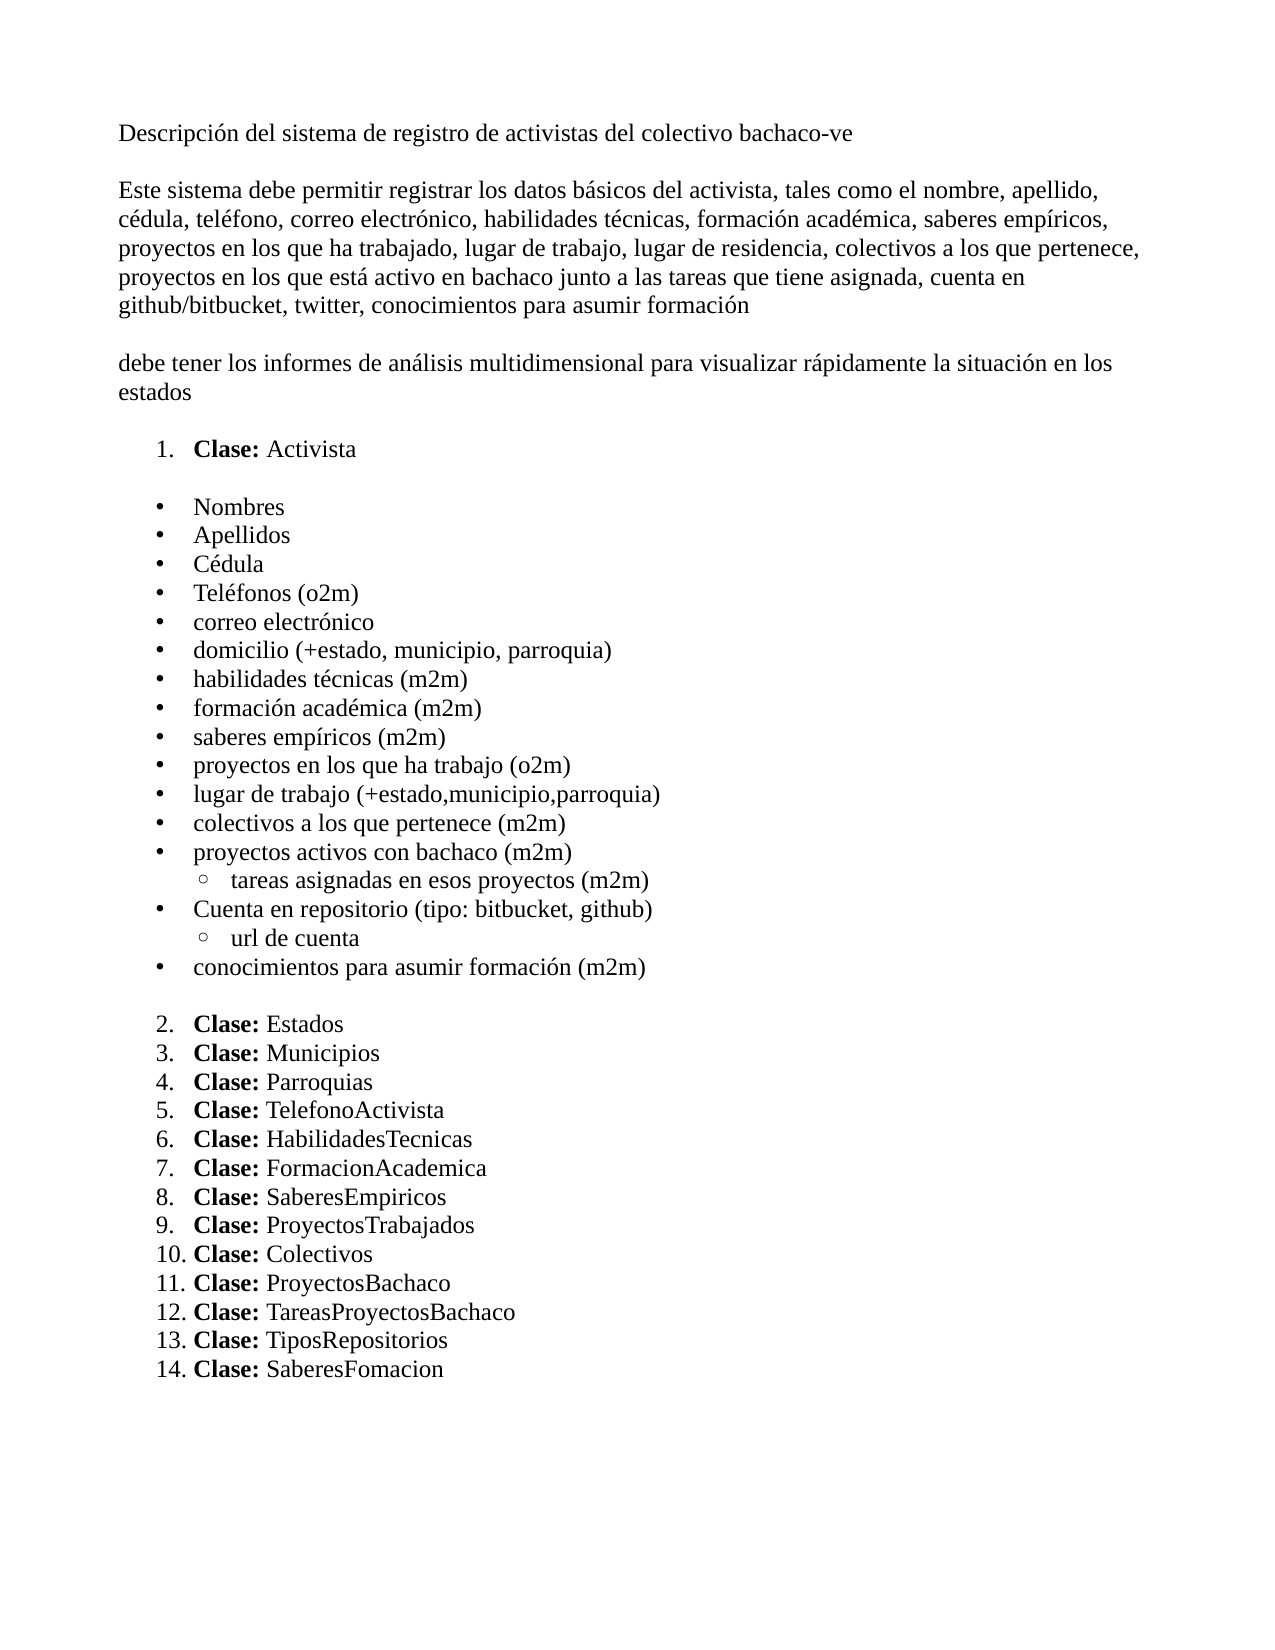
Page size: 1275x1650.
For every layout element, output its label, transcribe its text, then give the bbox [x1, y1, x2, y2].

list Clase: TelefonoActivista [156, 1096, 1157, 1124]
list Clase: SaberesEmpiricos [156, 1182, 1157, 1211]
list formación académica (m2m) [156, 693, 1157, 722]
list Cuenta en repositorio (tipo: bitbucket, github) [156, 894, 1157, 923]
list proyectos en los que ha trabajo (o2m) [156, 751, 1157, 779]
list Clase: Parroquias [156, 1067, 1157, 1096]
list domicilio (+estado, municipio, parroquia) [156, 636, 1157, 664]
list Teléfonos (o2m) [156, 578, 1157, 607]
list Clase: ProyectosBachaco [156, 1268, 1157, 1297]
list Clase: TareasProyectosBachaco [156, 1297, 1157, 1326]
list Clase: ProyectosTrabajados [156, 1211, 1157, 1239]
list Clase: Activista [156, 434, 1157, 463]
list correo electrónico [156, 607, 1157, 636]
list Clase: SaberesFomacion [156, 1354, 1157, 1383]
list Apellidos [156, 521, 1157, 549]
list proyectos activos con bachaco (m2m) [156, 837, 1157, 866]
text Este sistema debe permitir registrar los datos básicos del activista, tales como el nombre, apellido, cédula, teléfono, correo electrónico, habilidades técnicas, formación académica, saberes empíricos, proyectos en los que ha trabajado, lugar de trabajo, lugar de residencia, colectivos a los que pertenece, proyectos en los que está activo en bachaco junto a las tareas que tiene asignada, cuenta en github/bitbucket, twitter, conocimientos para asumir formación [118, 176, 1157, 319]
text debe tener los informes de análisis multidimensional para visualizar rápidamente la situación en los estados [118, 348, 1157, 406]
list Clase: Colectivos [156, 1239, 1157, 1268]
list url de cuenta [193, 923, 1157, 952]
list Cédula [156, 549, 1157, 578]
list saberes empíricos (m2m) [156, 722, 1157, 751]
list tareas asignadas en esos proyectos (m2m) [193, 866, 1157, 894]
list habilidades técnicas (m2m) [156, 664, 1157, 693]
list Clase: FormacionAcademica [156, 1153, 1157, 1182]
list colectivos a los que pertenece (m2m) [156, 808, 1157, 837]
list conocimientos para asumir formación (m2m) [156, 952, 1157, 981]
list lugar de trabajo (+estado,municipio,parroquia) [156, 779, 1157, 808]
list Clase: TiposRepositorios [156, 1326, 1157, 1354]
list Nombres [156, 492, 1157, 521]
list Clase: Estados [156, 1009, 1157, 1038]
list Clase: HabilidadesTecnicas [156, 1124, 1157, 1153]
text Descripción del sistema de registro de activistas del colectivo bachaco-ve [118, 118, 1157, 147]
list Clase: Municipios [156, 1038, 1157, 1067]
